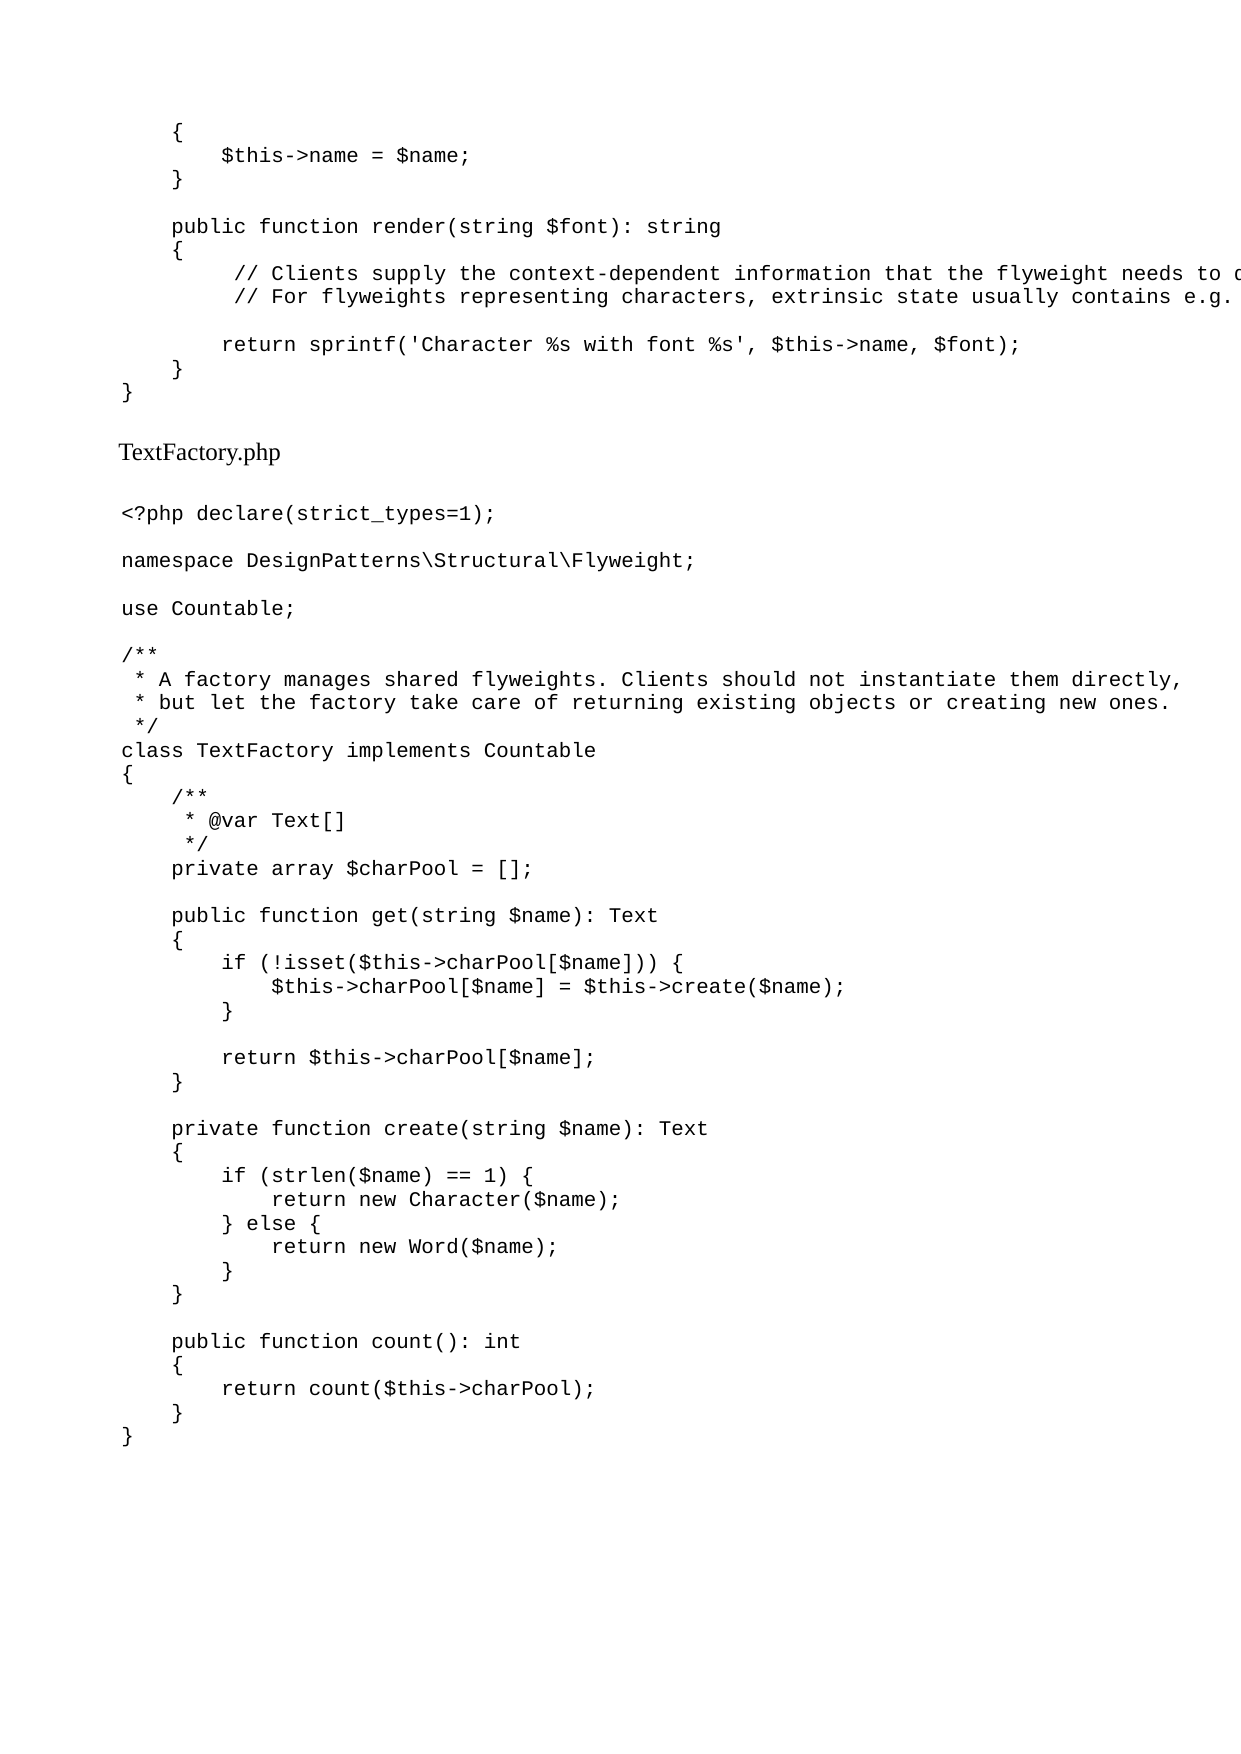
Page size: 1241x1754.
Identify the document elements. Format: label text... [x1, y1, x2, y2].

text TextFactory.php [118, 437, 1122, 466]
table_header <?php declare(strict_types=1); namespace DesignPatterns\Structural\Flyweight; use Countable; /** * A factory manages shared flyweights. Clients should not instantiate them directly, * but let the factory take care of returning existing objects or creating new ones. */ class TextFactory implements Countable { /** * @var Text[] */ private array $charPool = []; public function get(string $name): Text { if (!isset($this->charPool[$name])) { $this->charPool[$name] = $this->create($name); } return $this->charPool[$name]; } private function create(string $name): Text { if (strlen($name) == 1) { return new Character($name); } else { return new Word($name); } } public function count(): int { return count($this->charPool); } } [118, 500, 1198, 1481]
table_header <?php declare(strict_types=1); namespace DesignPatterns\Structural\Flyweight; /** * Implements the flyweight interface and adds storage for intrinsic state, if any. * Instances of concrete flyweights are shared by means of a factory. */ class Character implements Text { /** * Any state stored by the concrete flyweight must be independent of its context. * For flyweights representing characters, this is usually the corresponding character code. */ private string $name; public function __construct(string $name) { $this->name = $name; } public function render(string $font): string { // Clients supply the context-dependent information that the flyweight needs to draw itself // For flyweights representing characters, extrinsic state usually contains e.g. the font. return sprintf('Character %s with font %s', $this->name, $font); } } [118, 118, 1240, 437]
table_header [118, 485, 136, 495]
